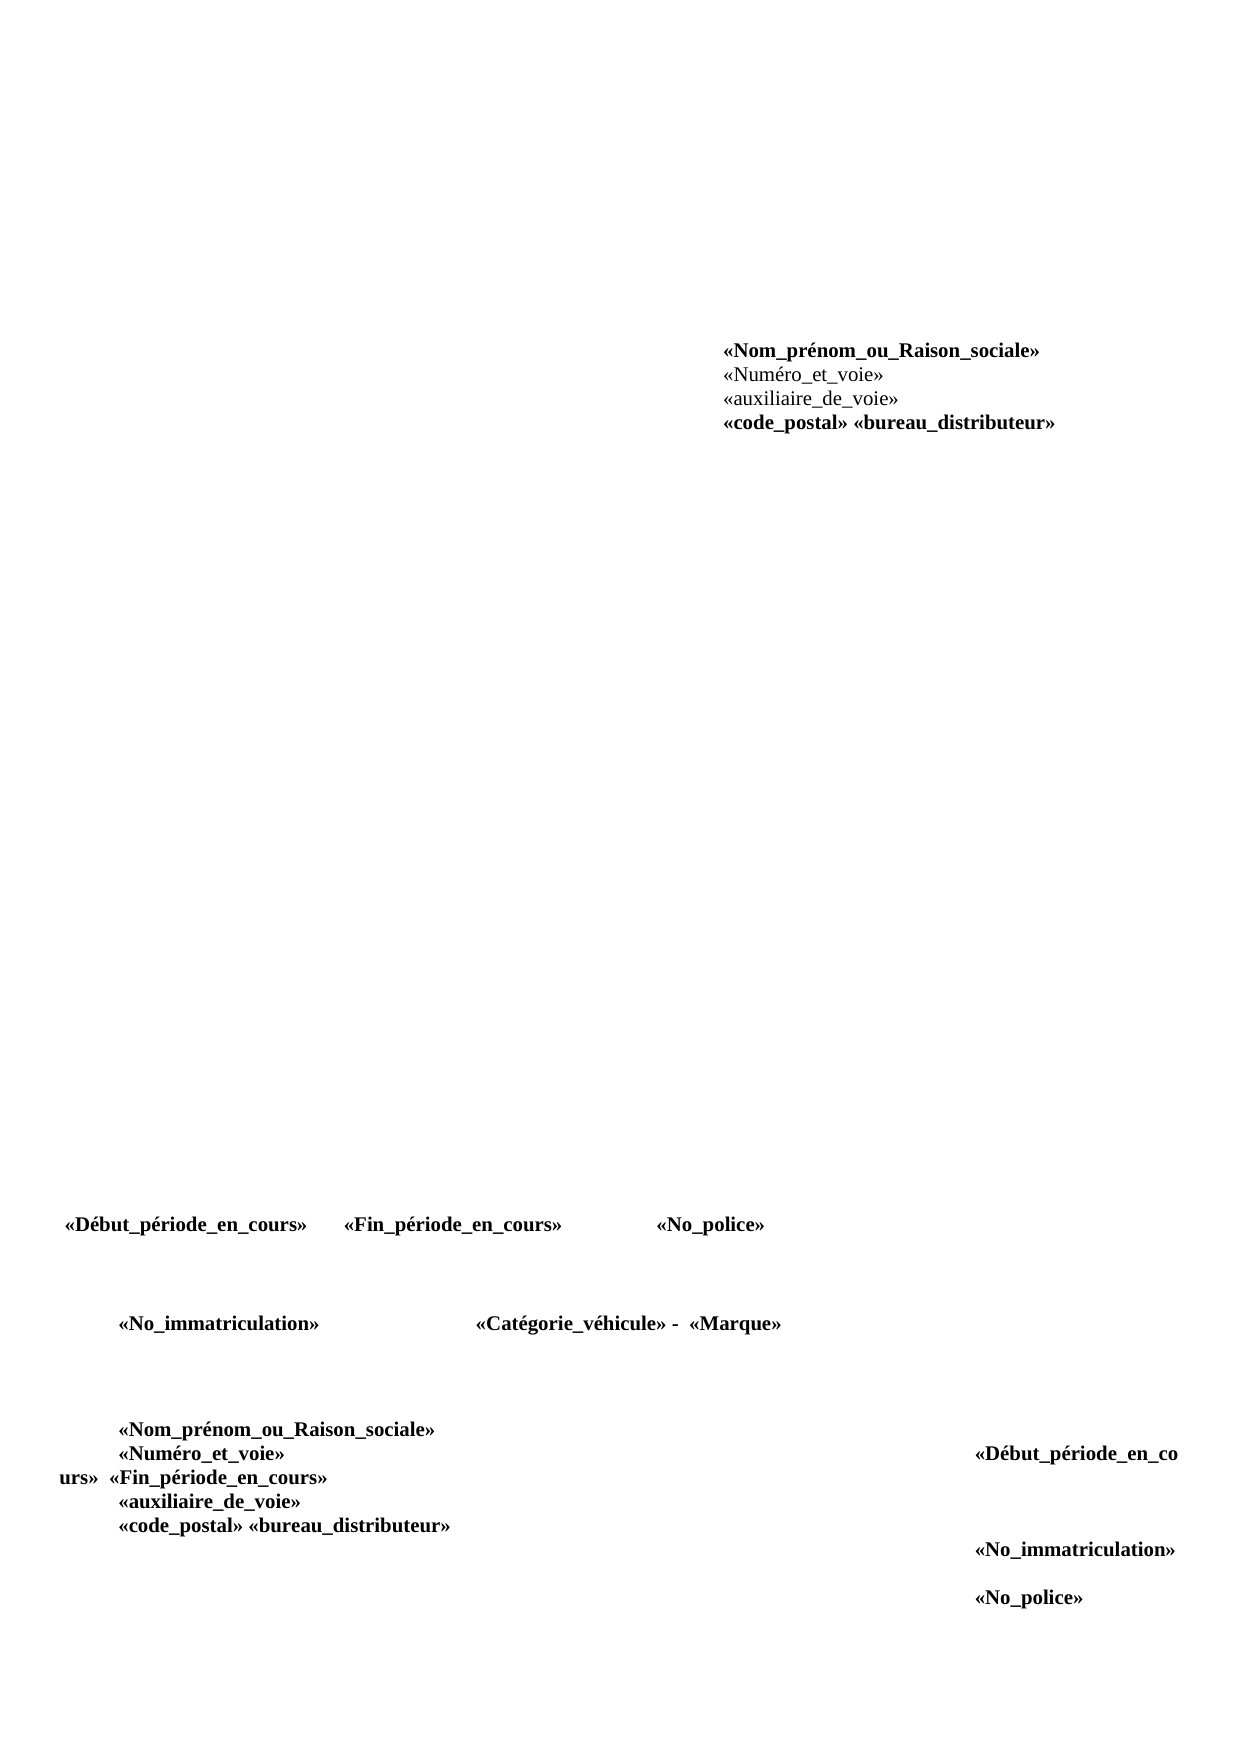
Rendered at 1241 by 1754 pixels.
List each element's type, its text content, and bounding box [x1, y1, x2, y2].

text «code_postal» «bureau_distributeur» [59, 1513, 1181, 1537]
text «No_police» [59, 1585, 1181, 1609]
text «Numéro_et_voie» [59, 362, 1181, 386]
text «Début_période_en_cours» «Fin_période_en_cours» «No_police» [59, 1212, 1181, 1236]
text «Nom_prénom_ou_Raison_sociale» [59, 1417, 1181, 1441]
text «No_immatriculation» [59, 1537, 1181, 1561]
text «code_postal» «bureau_distributeur» [59, 410, 1181, 434]
text «Nom_prénom_ou_Raison_sociale» [44, 338, 1181, 362]
text «No_immatriculation» «Catégorie_véhicule» - «Marque» [59, 1311, 1181, 1335]
text «Numéro_et_voie» «Début_période_en_cours» «Fin_période_en_cours» [59, 1441, 1181, 1489]
text «auxiliaire_de_voie» [59, 386, 1181, 410]
text «auxiliaire_de_voie» [59, 1489, 1181, 1513]
